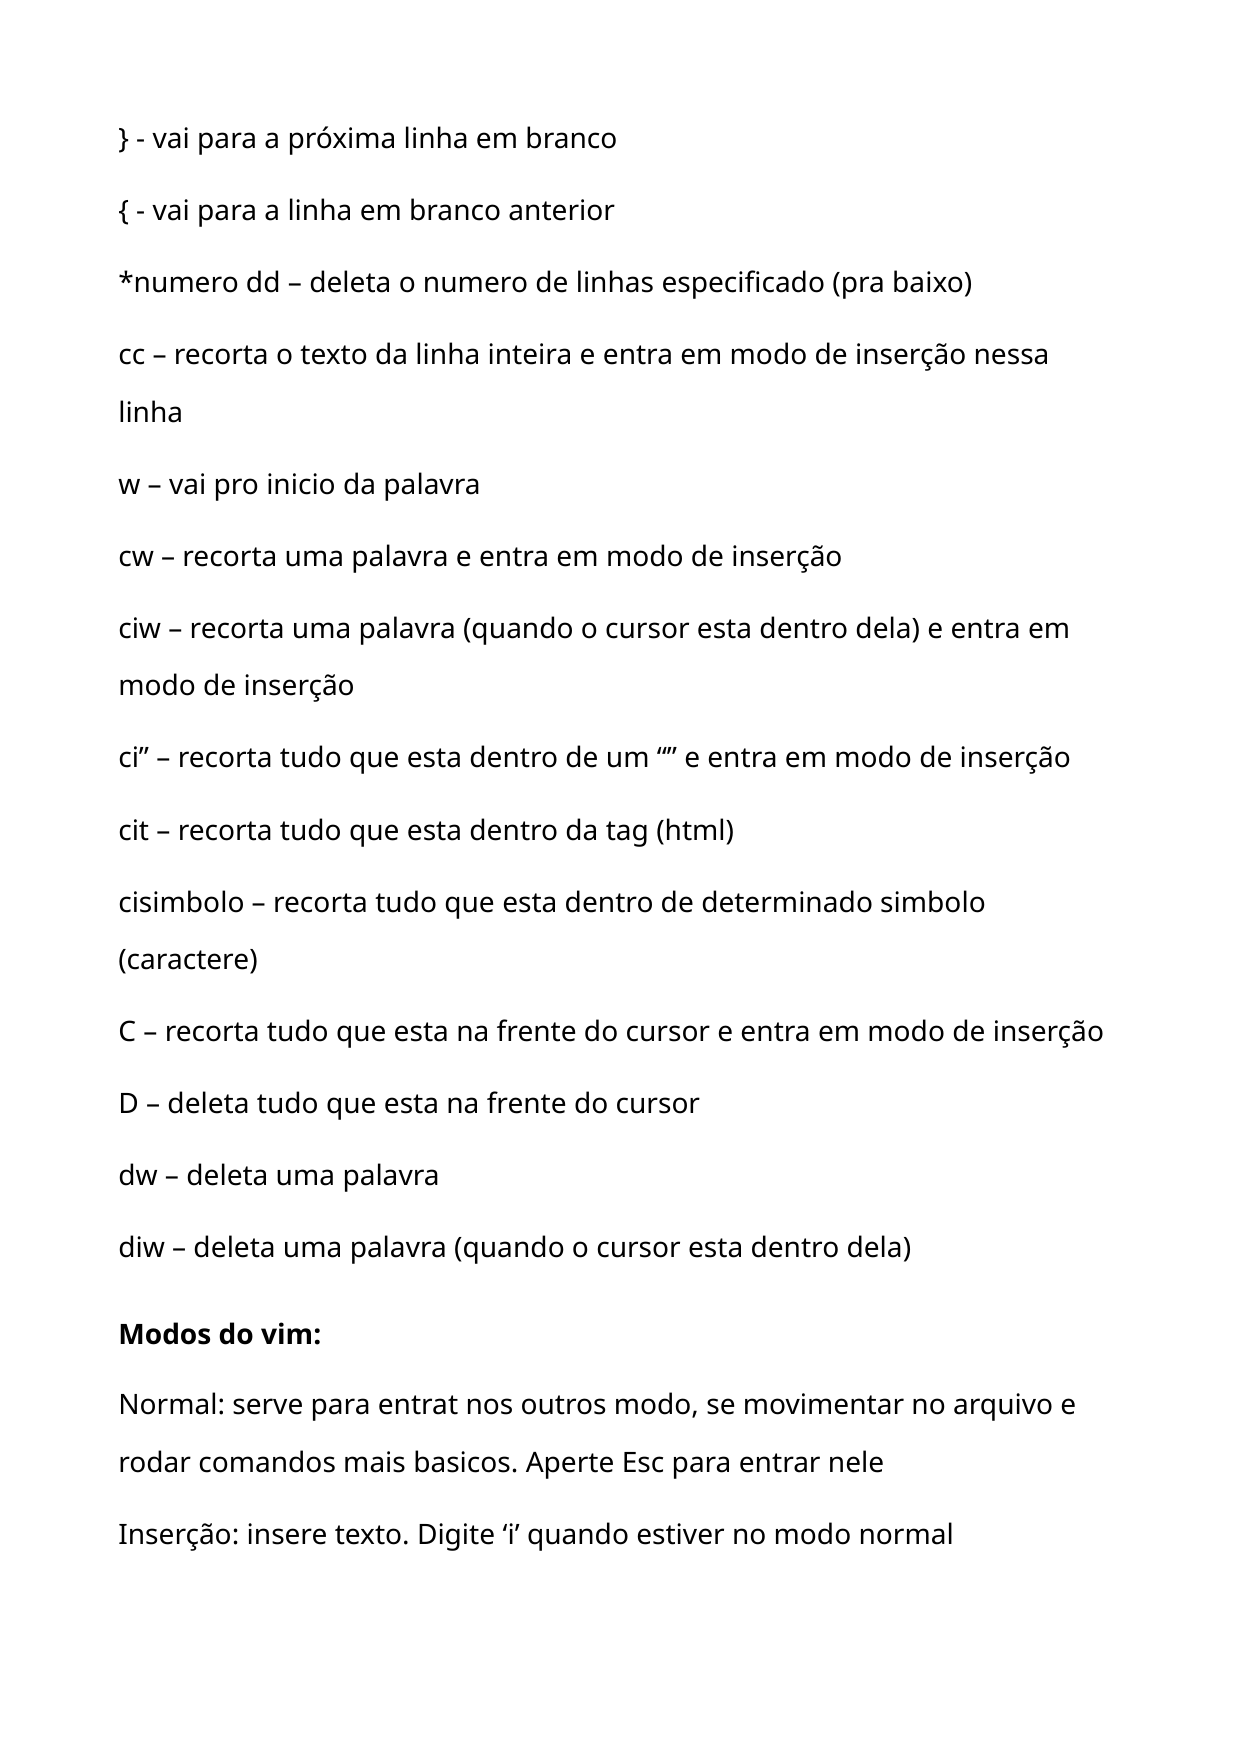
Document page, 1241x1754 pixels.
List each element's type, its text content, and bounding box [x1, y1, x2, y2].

text Normal: serve para entrat nos outros modo, se movimentar no arquivo e rodar comandos mais basicos. Aperte Esc para entrar nele [118, 1384, 1122, 1480]
text cisimbolo – recorta tudo que esta dentro de determinado simbolo (caractere) [118, 882, 1122, 978]
text w – vai pro inicio da palavra [118, 464, 1122, 502]
text *numero dd – deleta o numero de linhas especificado (pra baixo) [118, 262, 1122, 301]
text cc – recorta o texto da linha inteira e entra em modo de inserção nessa linha [118, 334, 1122, 430]
subtitle Modos do vim: [118, 1314, 1122, 1353]
text dw – deleta uma palavra [118, 1156, 1122, 1194]
text C – recorta tudo que esta na frente do cursor e entra em modo de inserção [118, 1011, 1122, 1050]
text cit – recorta tudo que esta dentro da tag (html) [118, 810, 1122, 848]
text Inserção: insere texto. Digite ‘i’ quando estiver no modo normal [118, 1514, 1122, 1552]
text diw – deleta uma palavra (quando o cursor esta dentro dela) [118, 1228, 1122, 1266]
text } - vai para a próxima linha em branco [118, 118, 1122, 156]
text ci” – recorta tudo que esta dentro de um “” e entra em modo de inserção [118, 738, 1122, 776]
text D – deleta tudo que esta na frente do cursor [118, 1083, 1122, 1122]
text { - vai para a linha em branco anterior [118, 190, 1122, 228]
text ciw – recorta uma palavra (quando o cursor esta dentro dela) e entra em modo de inserção [118, 608, 1122, 704]
text cw – recorta uma palavra e entra em modo de inserção [118, 536, 1122, 574]
